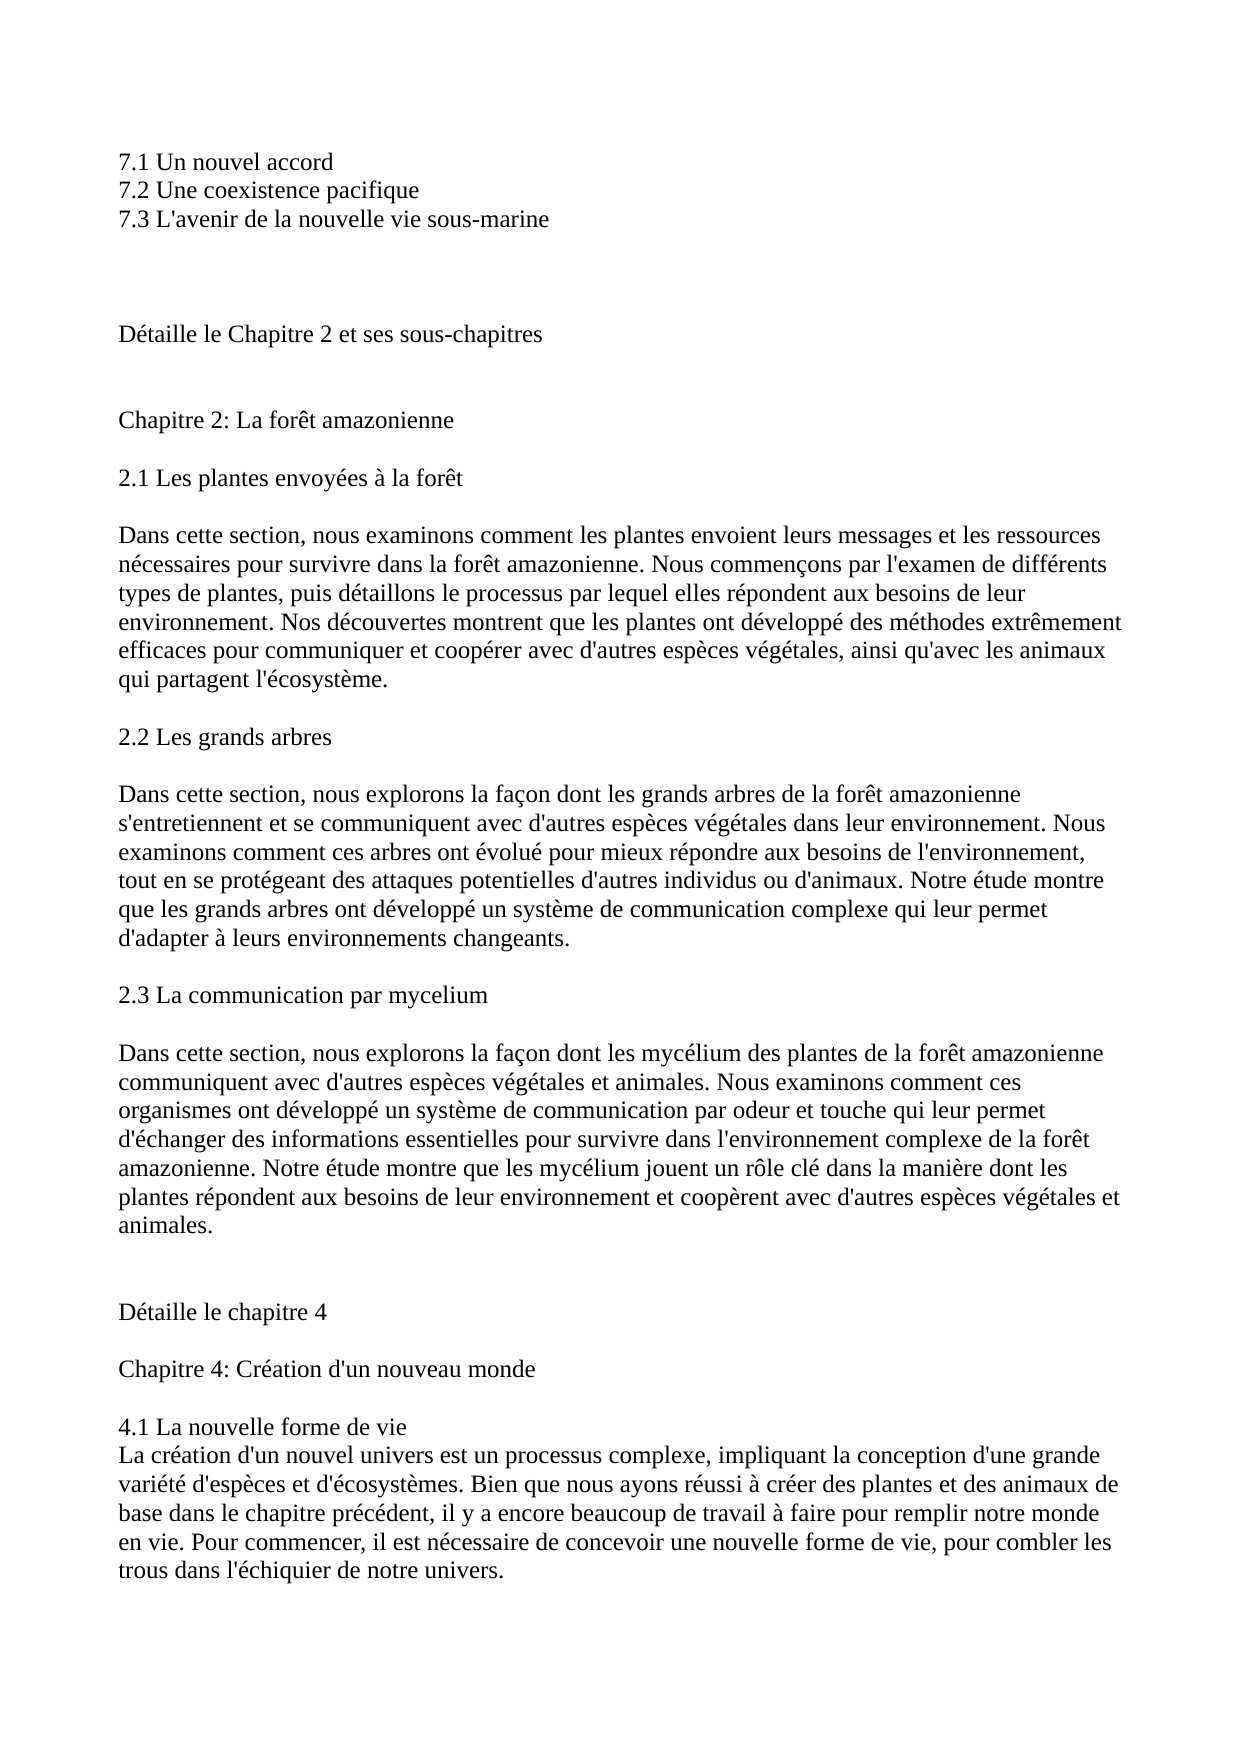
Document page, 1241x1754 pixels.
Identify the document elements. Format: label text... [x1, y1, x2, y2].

text Détaille le Chapitre 2 et ses sous-chapitres [118, 319, 1122, 348]
text 7.1 Un nouvel accord 7.2 Une coexistence pacifique 7.3 L'avenir de la nouvelle vie sous-marine [118, 118, 1122, 233]
text Chapitre 4: Création d'un nouveau monde 4.1 La nouvelle forme de vie La création d'un nouvel univers est un processus complexe, impliquant la conception d'une grande variété d'espèces et d'écosystèmes. Bien que nous ayons réussi à créer des plantes et des animaux de base dans le chapitre précédent, il y a encore beaucoup de travail à faire pour remplir notre monde en vie. Pour commencer, il est nécessaire de concevoir une nouvelle forme de vie, pour combler les trous dans l'échiquier de notre univers. [118, 1354, 1122, 1613]
text Détaille le chapitre 4 [118, 1297, 1122, 1326]
text Chapitre 2: La forêt amazonienne 2.1 Les plantes envoyées à la forêt Dans cette section, nous examinons comment les plantes envoient leurs messages et les ressources nécessaires pour survivre dans la forêt amazonienne. Nous commençons par l'examen de différents types de plantes, puis détaillons le processus par lequel elles répondent aux besoins de leur environnement. Nos découvertes montrent que les plantes ont développé des méthodes extrêmement efficaces pour communiquer et coopérer avec d'autres espèces végétales, ainsi qu'avec les animaux qui partagent l'écosystème. 2.2 Les grands arbres Dans cette section, nous explorons la façon dont les grands arbres de la forêt amazonienne s'entretiennent et se communiquent avec d'autres espèces végétales dans leur environnement. Nous examinons comment ces arbres ont évolué pour mieux répondre aux besoins de l'environnement, tout en se protégeant des attaques potentielles d'autres individus ou d'animaux. Notre étude montre que les grands arbres ont développé un système de communication complexe qui leur permet d'adapter à leurs environnements changeants. 2.3 La communication par mycelium Dans cette section, nous explorons la façon dont les mycélium des plantes de la forêt amazonienne communiquent avec d'autres espèces végétales et animales. Nous examinons comment ces organismes ont développé un système de communication par odeur et touche qui leur permet d'échanger des informations essentielles pour survivre dans l'environnement complexe de la forêt amazonienne. Notre étude montre que les mycélium jouent un rôle clé dans la manière dont les plantes répondent aux besoins de leur environnement et coopèrent avec d'autres espèces végétales et animales. [118, 406, 1122, 1239]
